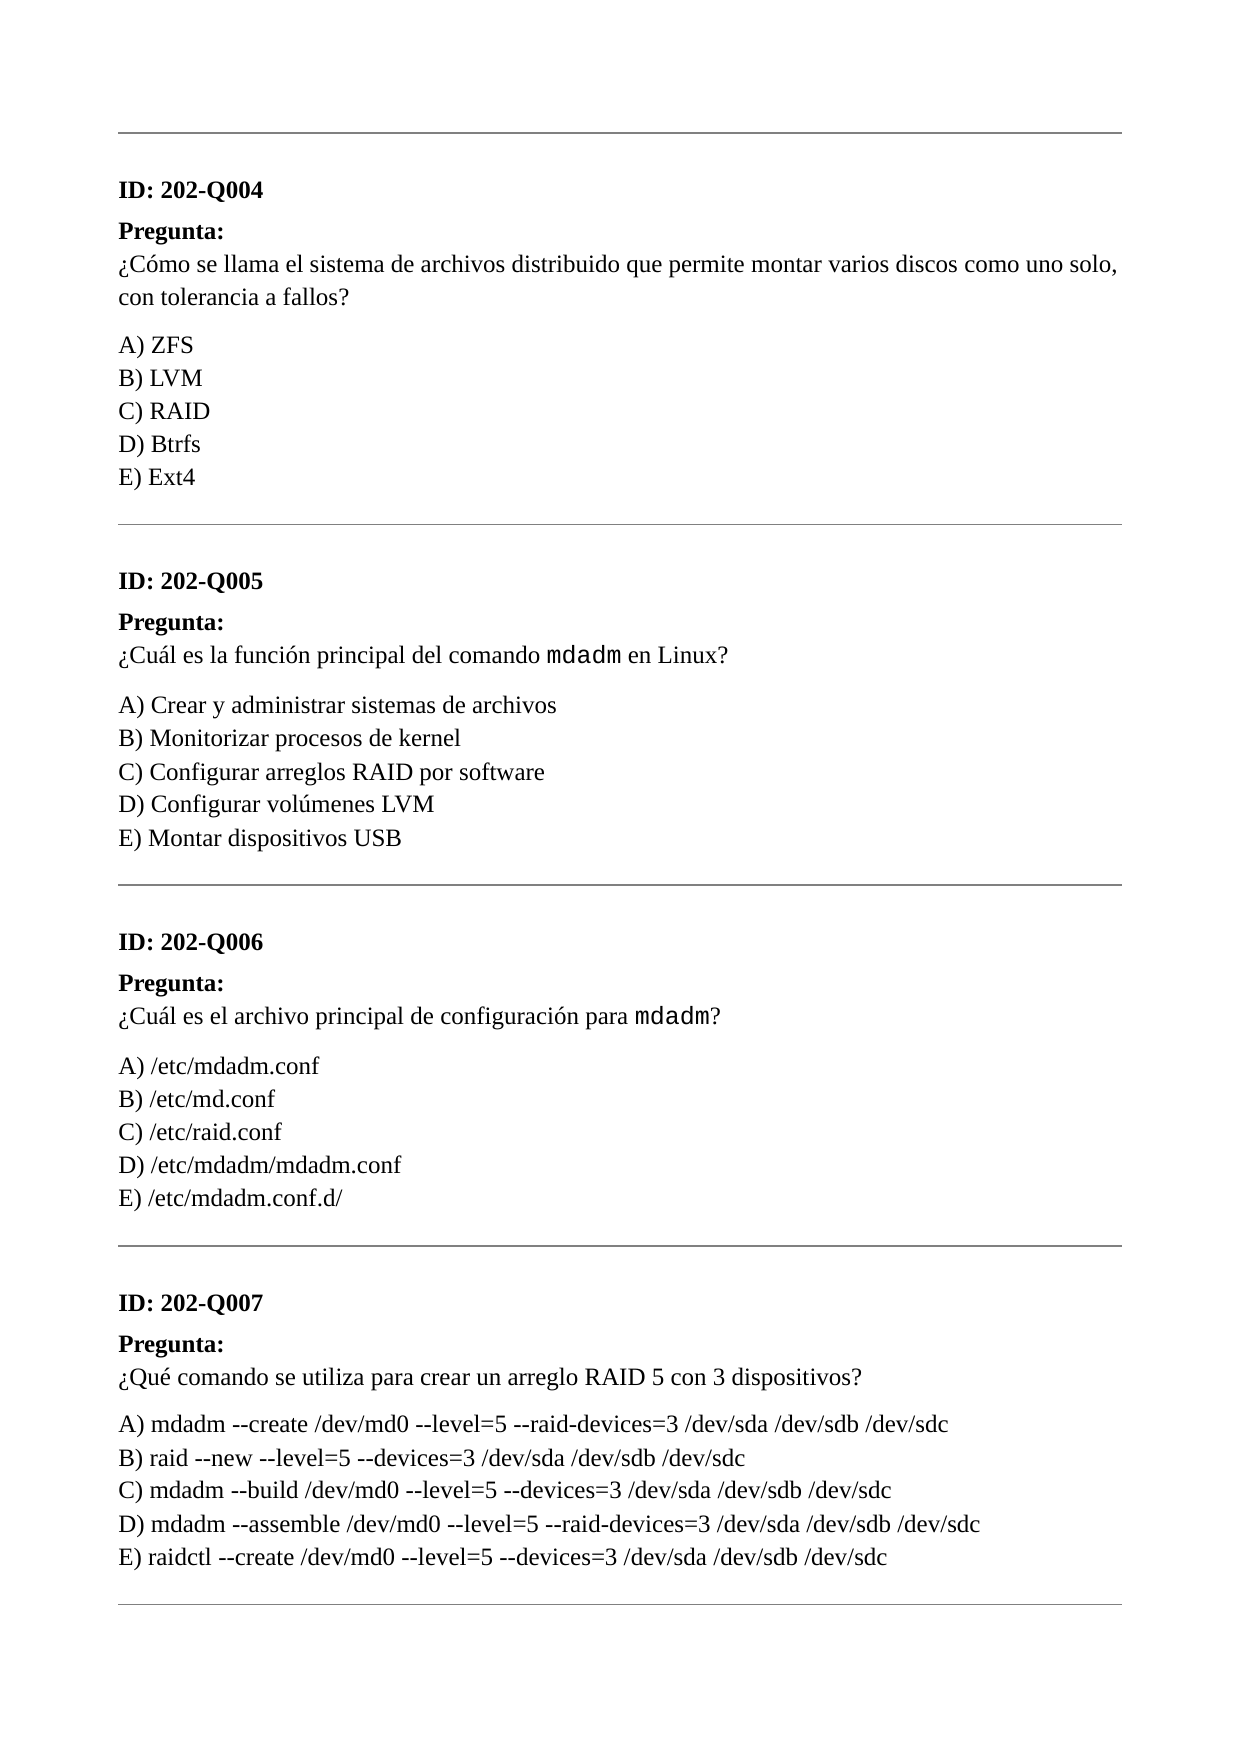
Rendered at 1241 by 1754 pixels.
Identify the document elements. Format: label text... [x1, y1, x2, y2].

text Pregunta: ¿Cuál es la función principal del comando mdadm en Linux? [118, 607, 1122, 671]
text A) mdadm --create /dev/md0 --level=5 --raid-devices=3 /dev/sda /dev/sdb /dev/sdc B) raid --new --level=5 --devices=3 /dev/sda /dev/sdb /dev/sdc C) mdadm --build /dev/md0 --level=5 --devices=3 /dev/sda /dev/sdb /dev/sdc D) mdadm --assemble /dev/md0 --level=5 --raid-devices=3 /dev/sda /dev/sdb /dev/sdc E) raidctl --create /dev/md0 --level=5 --devices=3 /dev/sda /dev/sdb /dev/sdc [118, 1409, 1122, 1570]
subtitle ID: 202-Q006 [118, 927, 1122, 956]
text A) /etc/mdadm.conf B) /etc/md.conf C) /etc/raid.conf D) /etc/mdadm/mdadm.conf E) /etc/mdadm.conf.d/ [118, 1051, 1122, 1212]
subtitle ID: 202-Q005 [118, 566, 1122, 595]
subtitle ID: 202-Q004 [118, 175, 1122, 204]
subtitle ID: 202-Q007 [118, 1288, 1122, 1316]
text A) ZFS B) LVM C) RAID D) Btrfs E) Ext4 [118, 330, 1122, 491]
text Pregunta: ¿Cuál es el archivo principal de configuración para mdadm? [118, 968, 1122, 1032]
text Pregunta: ¿Qué comando se utiliza para crear un arreglo RAID 5 con 3 dispositivos? [118, 1329, 1122, 1391]
text A) Crear y administrar sistemas de archivos B) Monitorizar procesos de kernel C) Configurar arreglos RAID por software D) Configurar volúmenes LVM E) Montar dispositivos USB [118, 691, 1122, 851]
text Pregunta: ¿Cómo se llama el sistema de archivos distribuido que permite montar varios discos como uno solo, con tolerancia a fallos? [118, 216, 1122, 311]
